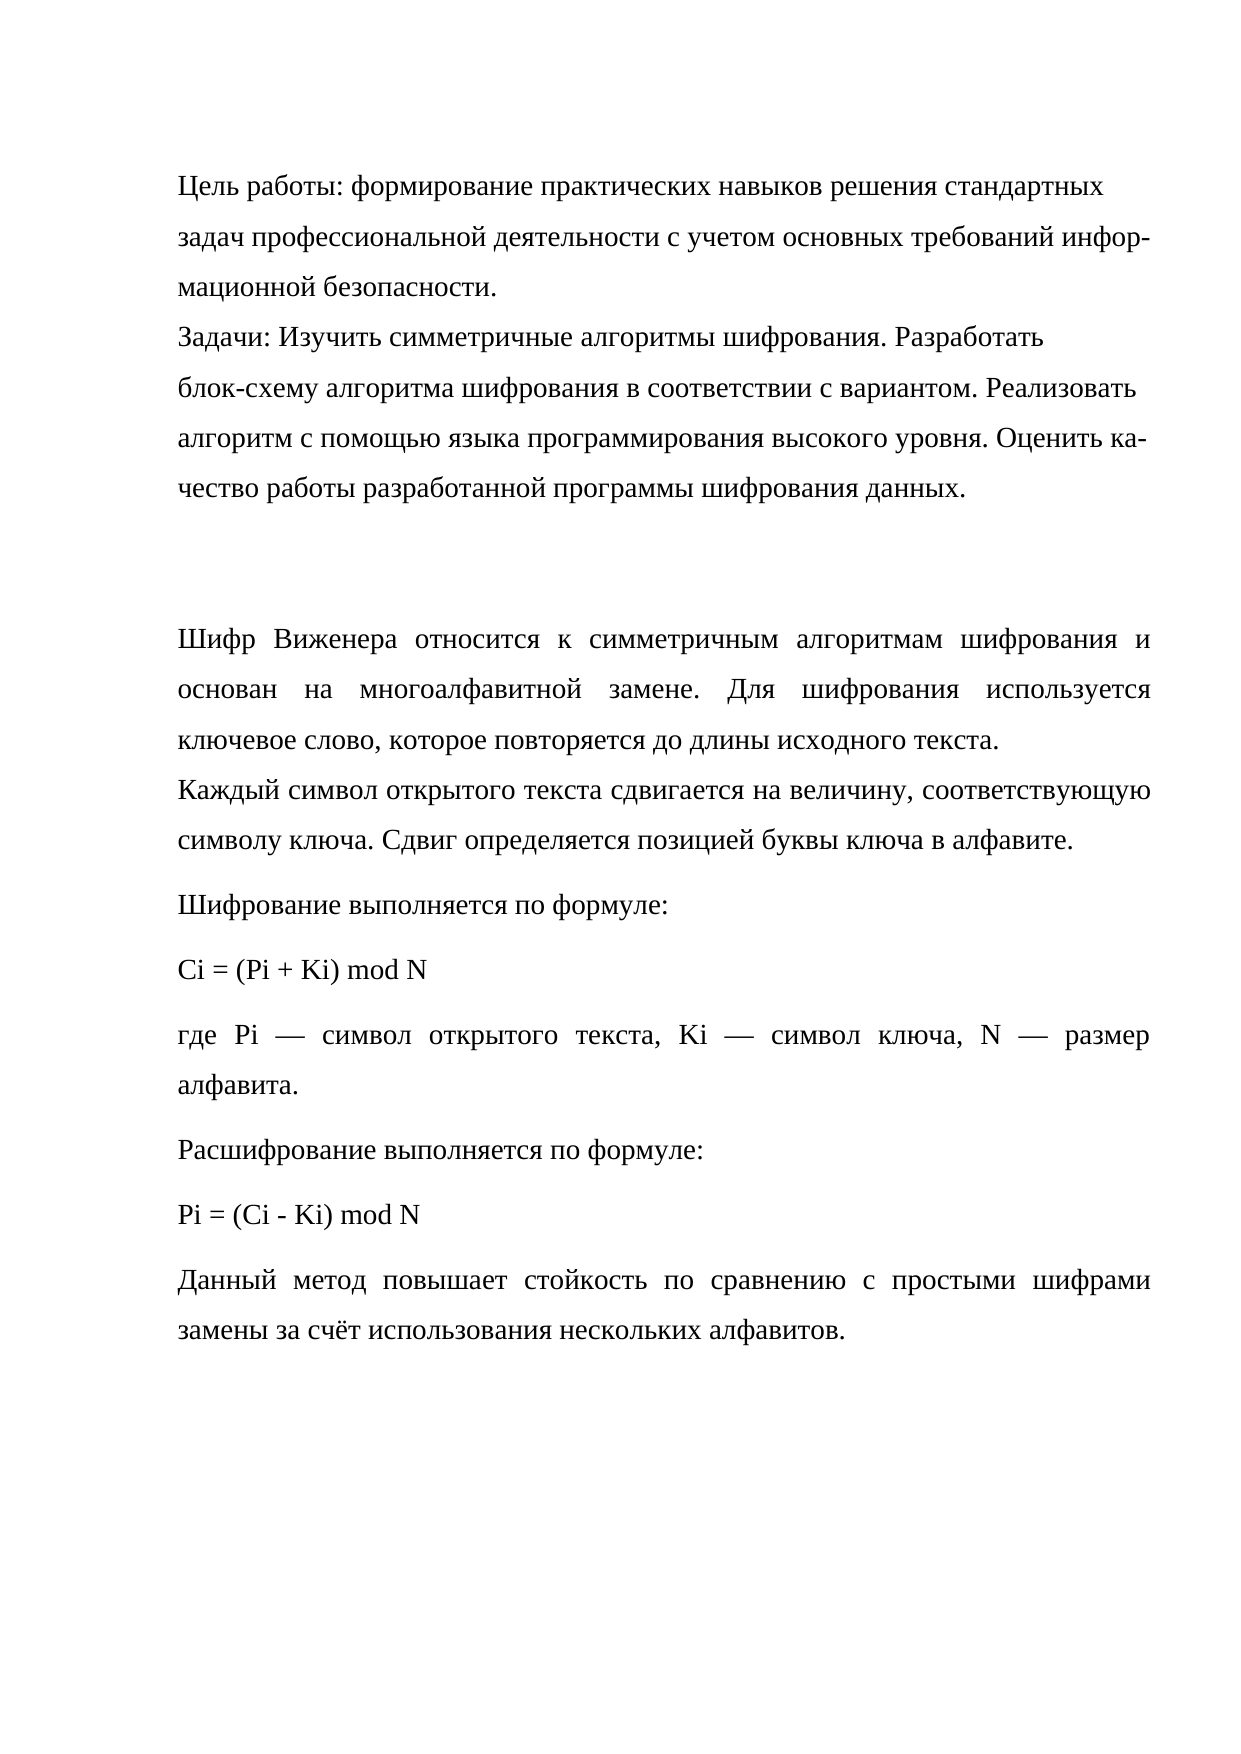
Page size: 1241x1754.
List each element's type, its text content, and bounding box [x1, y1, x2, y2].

text Данный метод повышает стойкость по сравнению с простыми шифрами замены за счёт использования нескольких алфавитов. [177, 1262, 1152, 1346]
text алгоритм с помощью языка программирования высокого уровня. Оценить ка- [177, 420, 1152, 453]
text Шифр Виженера относится к симметричным алгоритмам шифрования и основан на многоалфавитной замене. Для шифрования используется ключевое слово, которое повторяется до длины исходного текста. [177, 621, 1152, 755]
text Цель работы: формирование практических навыков решения стандартных [177, 168, 1152, 202]
text Шифрование выполняется по формуле: [177, 887, 1152, 921]
text Задачи: Изучить симметричные алгоритмы шифрования. Разработать [177, 319, 1152, 353]
text блок-схему алгоритма шифрования в соответствии с вариантом. Реализовать [177, 370, 1152, 403]
text чество работы разработанной программы шифрования данных. [177, 470, 1152, 504]
text Ci = (Pi + Ki) mod N [177, 952, 1152, 986]
text где Pi — символ открытого текста, Ki — символ ключа, N — размер алфавита. [177, 1017, 1152, 1101]
text мационной безопасности. [177, 269, 1152, 303]
text Pi = (Ci - Ki) mod N [177, 1197, 1152, 1231]
text Расшифрование выполняется по формуле: [177, 1132, 1152, 1166]
text Каждый символ открытого текста сдвигается на величину, соответствующую символу ключа. Сдвиг определяется позицией буквы ключа в алфавите. [177, 772, 1152, 856]
text задач профессиональной деятельности с учетом основных требований инфор- [177, 219, 1152, 252]
